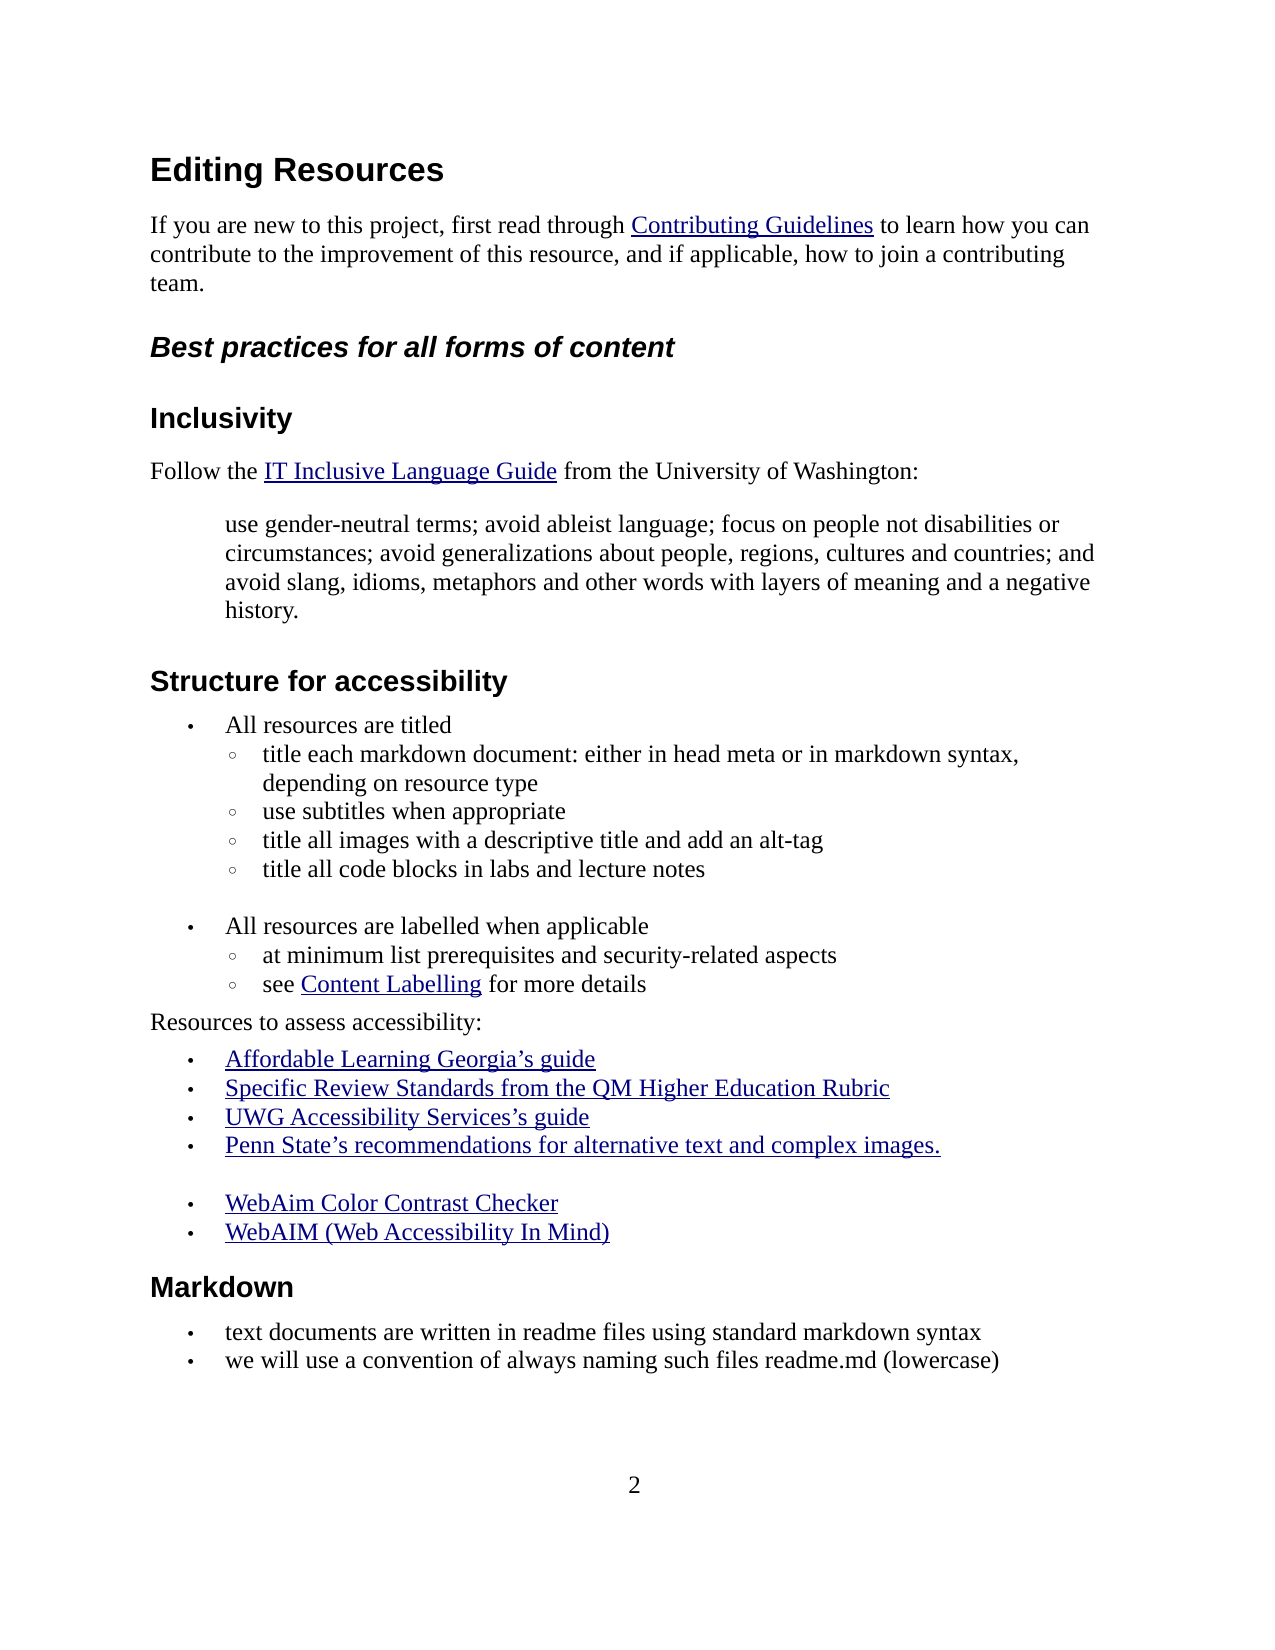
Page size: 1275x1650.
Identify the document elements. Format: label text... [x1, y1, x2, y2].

list we will use a convention of always naming such files readme.md (lowercase) [187, 1345, 1125, 1374]
text use gender-neutral terms; avoid ableist language; focus on people not disabilities or circumstances; avoid generalizations about people, regions, cultures and countries; and avoid slang, idioms, metaphors and other words with layers of meaning and a negative history. [225, 509, 1125, 624]
list All resources are labelled when applicable [187, 911, 1125, 940]
subtitle Best practices for all forms of content [150, 330, 1125, 364]
list All resources are titled [187, 710, 1125, 739]
list WebAIM (Web Accessibility In Mind) [187, 1217, 1125, 1246]
list see Content Labelling for more details [225, 969, 1125, 998]
list Penn State’s recommendations for alternative text and complex images. [187, 1131, 1125, 1188]
list Affordable Learning Georgia’s guide [187, 1044, 1125, 1073]
list text documents are written in readme files using standard markdown syntax [187, 1317, 1125, 1345]
list use subtitles when appropriate [225, 796, 1125, 825]
text Follow the IT Inclusive Language Guide from the University of Washington: [150, 456, 1125, 485]
text Resources to assess accessibility: [150, 1007, 1125, 1035]
list UWG Accessibility Services’s guide [187, 1102, 1125, 1131]
subtitle Structure for accessibility [150, 664, 1125, 698]
subtitle Inclusivity [150, 401, 1125, 435]
list at minimum list prerequisites and security-related aspects [225, 940, 1125, 969]
list WebAim Color Contrast Checker [187, 1188, 1125, 1217]
list title all code blocks in labs and lecture notes [225, 854, 1125, 911]
list title each markdown document: either in head meta or in markdown syntax, depending on resource type [225, 739, 1125, 796]
list Specific Review Standards from the QM Higher Education Rubric [187, 1073, 1125, 1102]
subtitle Editing Resources [150, 150, 1125, 189]
subtitle Markdown [150, 1271, 1125, 1304]
list title all images with a descriptive title and add an alt-tag [225, 825, 1125, 854]
text If you are new to this project, first read through Contributing Guidelines to learn how you can contribute to the improvement of this resource, and if applicable, how to join a contributing team. [150, 210, 1125, 296]
